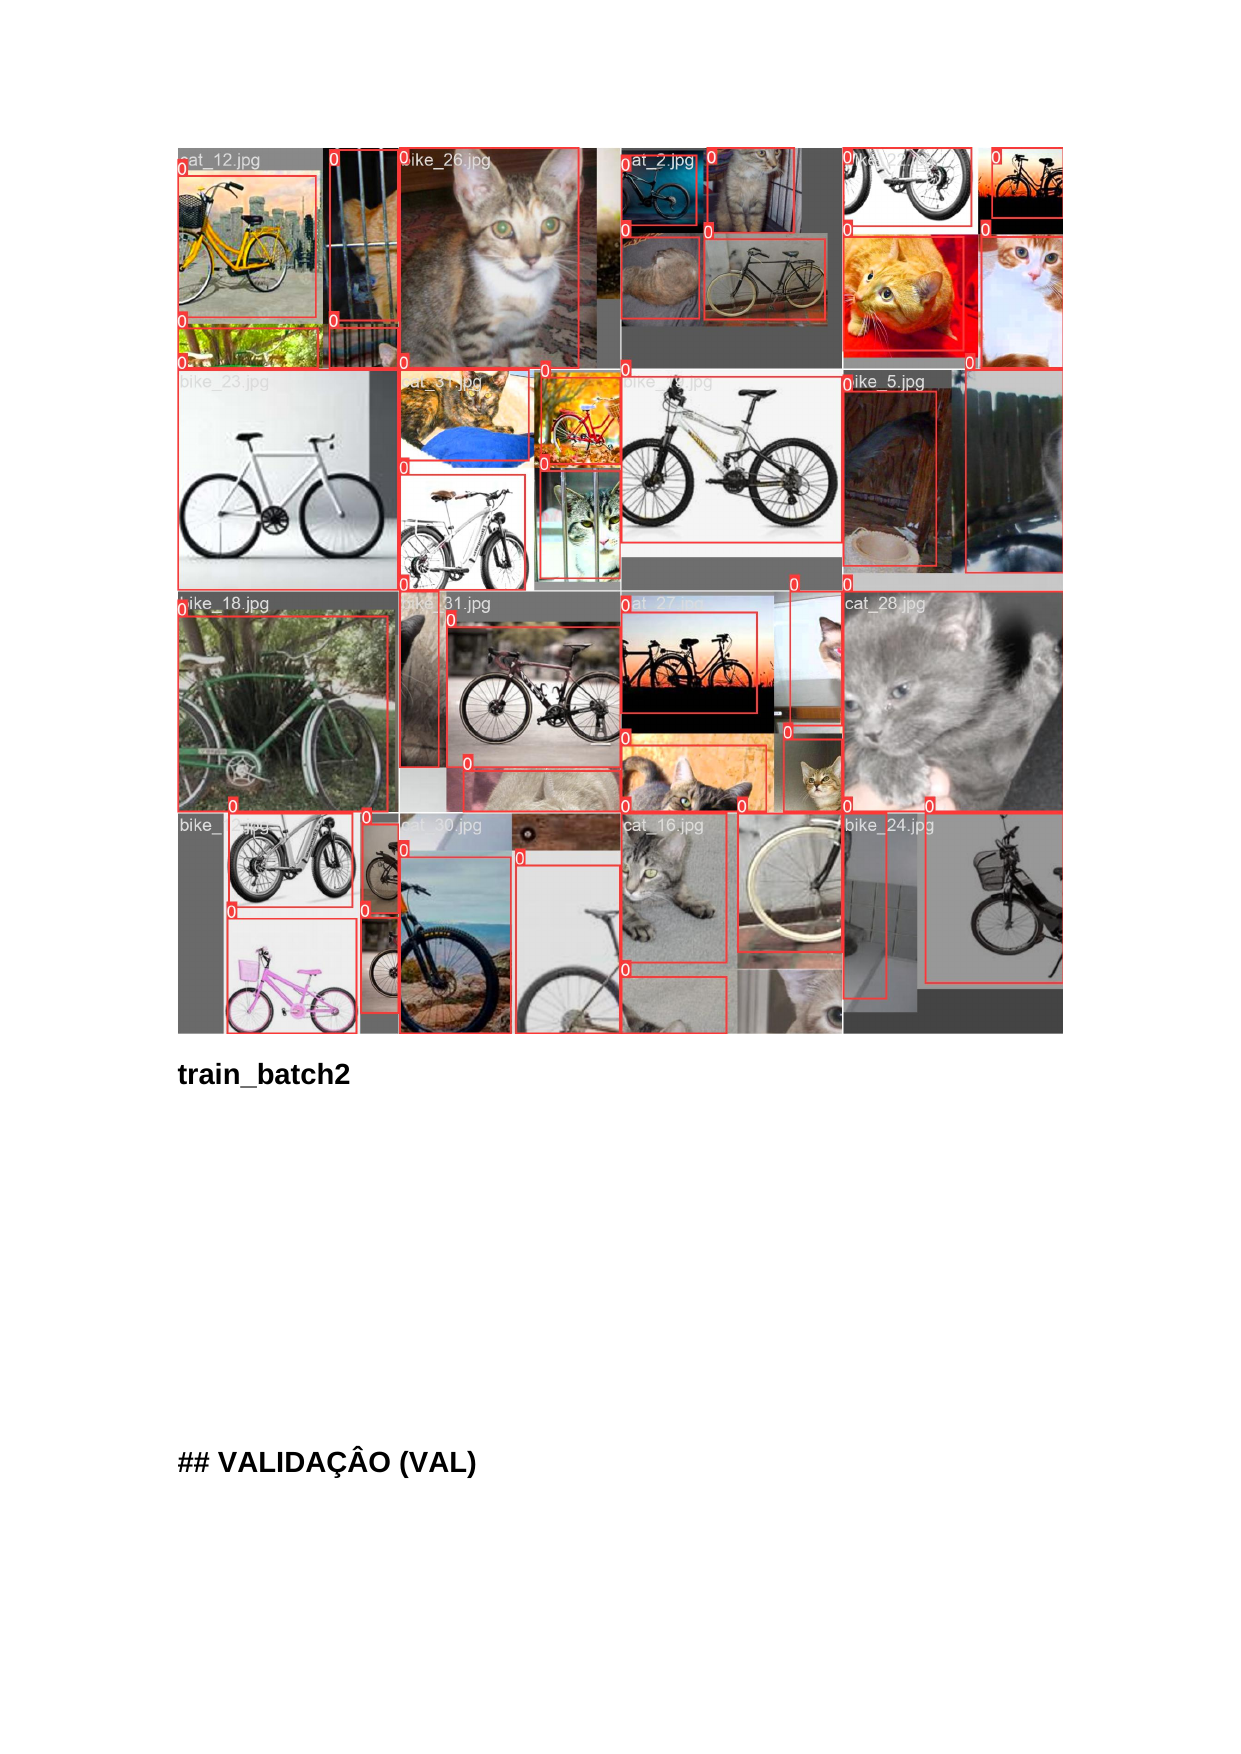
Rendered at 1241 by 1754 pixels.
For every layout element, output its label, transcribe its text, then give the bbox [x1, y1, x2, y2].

text ## VALIDAÇÂO (VAL) [177, 1445, 1063, 1479]
text train_batch2 [177, 1057, 1063, 1091]
